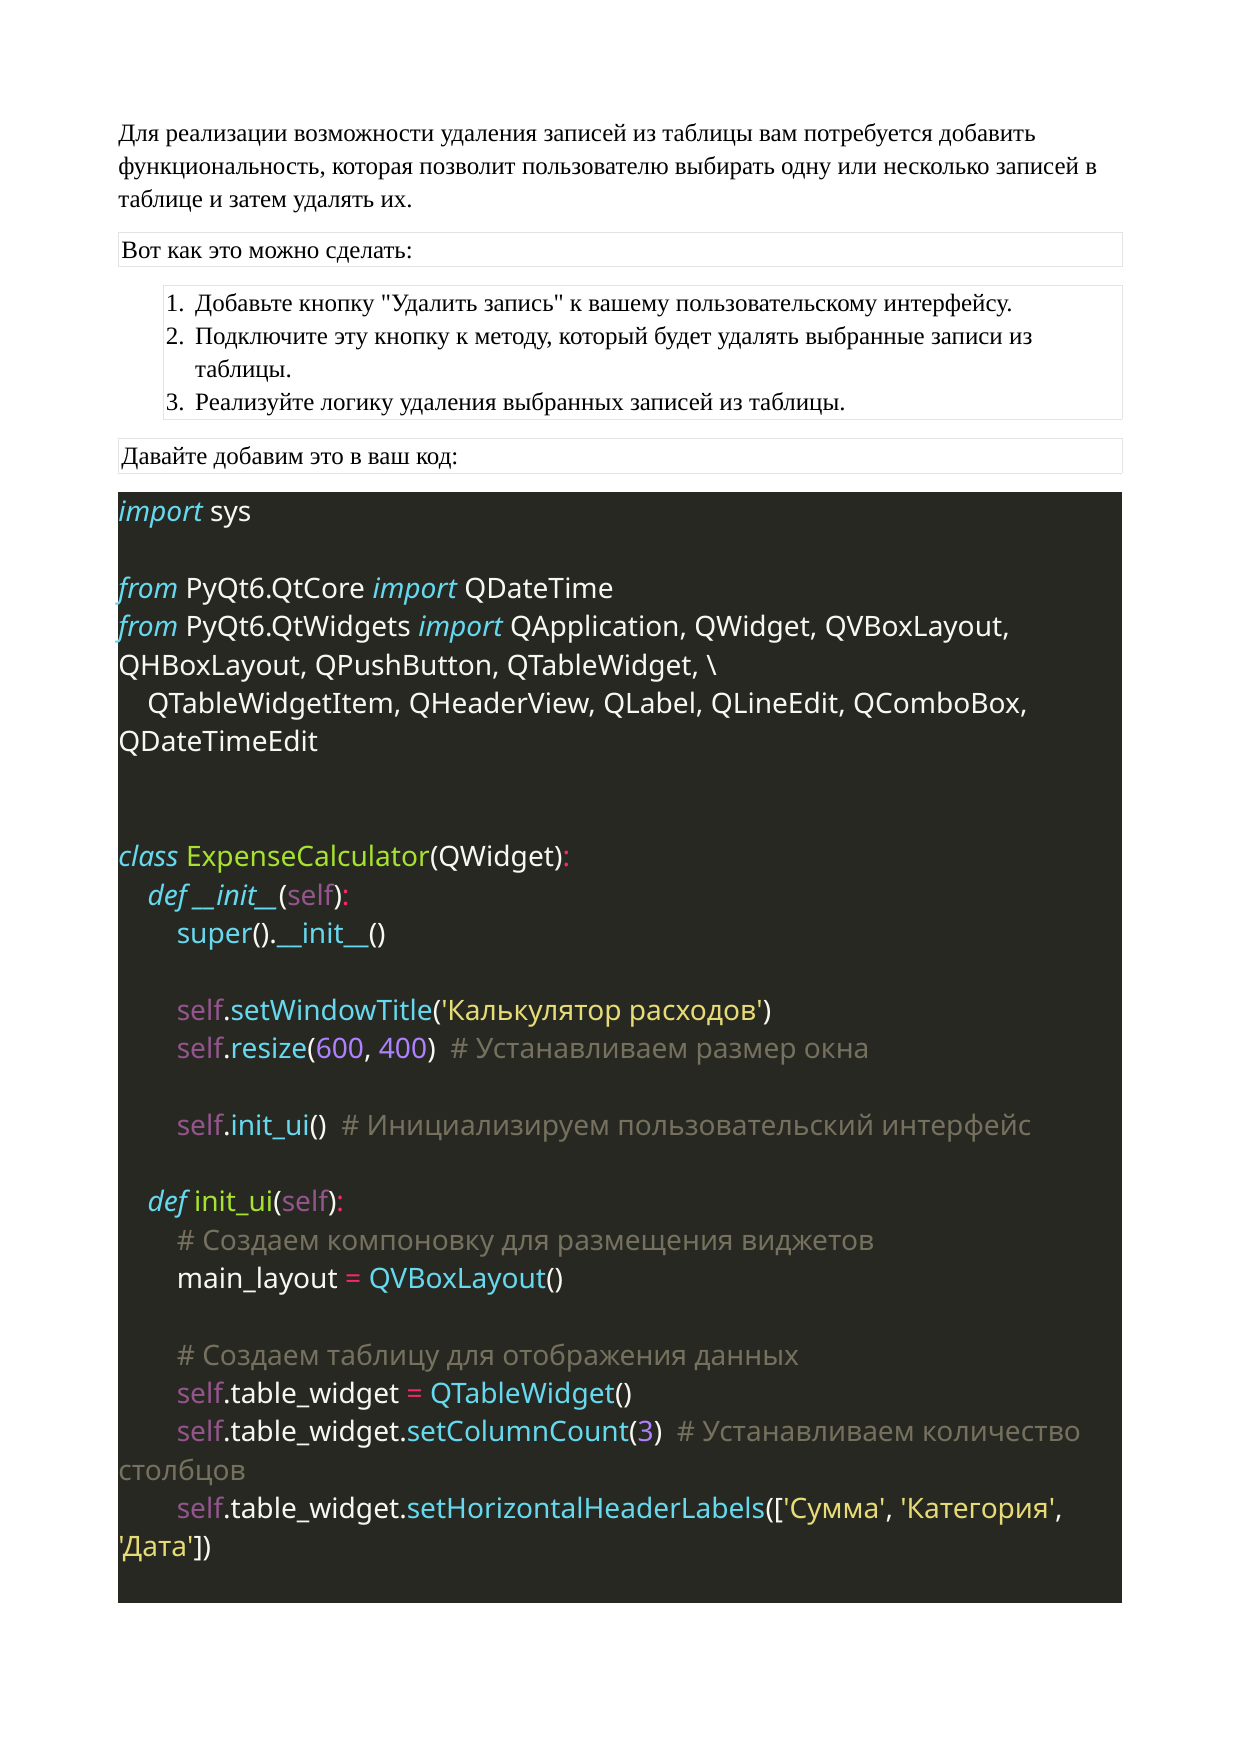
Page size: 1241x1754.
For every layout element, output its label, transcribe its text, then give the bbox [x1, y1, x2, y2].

text Вот как это можно сделать: [119, 233, 1122, 266]
list Добавьте кнопку "Удалить запись" к вашему пользовательскому интерфейсу. [164, 286, 1122, 317]
list Подключите эту кнопку к методу, который будет удалять выбранные записи из таблицы. [164, 318, 1122, 383]
list Реализуйте логику удаления выбранных записей из таблицы. [164, 384, 1122, 419]
text Для реализации возможности удаления записей из таблицы вам потребуется добавить функциональность, которая позволит пользователю выбирать одну или несколько записей в таблице и затем удалять их. [118, 118, 1122, 213]
text Давайте добавим это в ваш код: [119, 439, 1122, 473]
text import sys from PyQt6.QtCore import QDateTime from PyQt6.QtWidgets import QApplication, QWidget, QVBoxLayout, QHBoxLayout, QPushButton, QTableWidget, \ QTableWidgetItem, QHeaderView, QLabel, QLineEdit, QComboBox, QDateTimeEdit class ExpenseCalculator(QWidget): def __init__(self): super().__init__() self.setWindowTitle('Калькулятор расходов') self.resize(600, 400) # Устанавливаем размер окна self.init_ui() # Инициализируем пользовательский интерфейс def init_ui(self): # Создаем компоновку для размещения виджетов main_layout = QVBoxLayout() # Создаем таблицу для отображения данных self.table_widget = QTableWidget() self.table_widget.setColumnCount(3) # Устанавливаем количество столбцов self.table_widget.setHorizontalHeaderLabels(['Сумма', 'Категория', 'Дата']) [118, 492, 1122, 1603]
